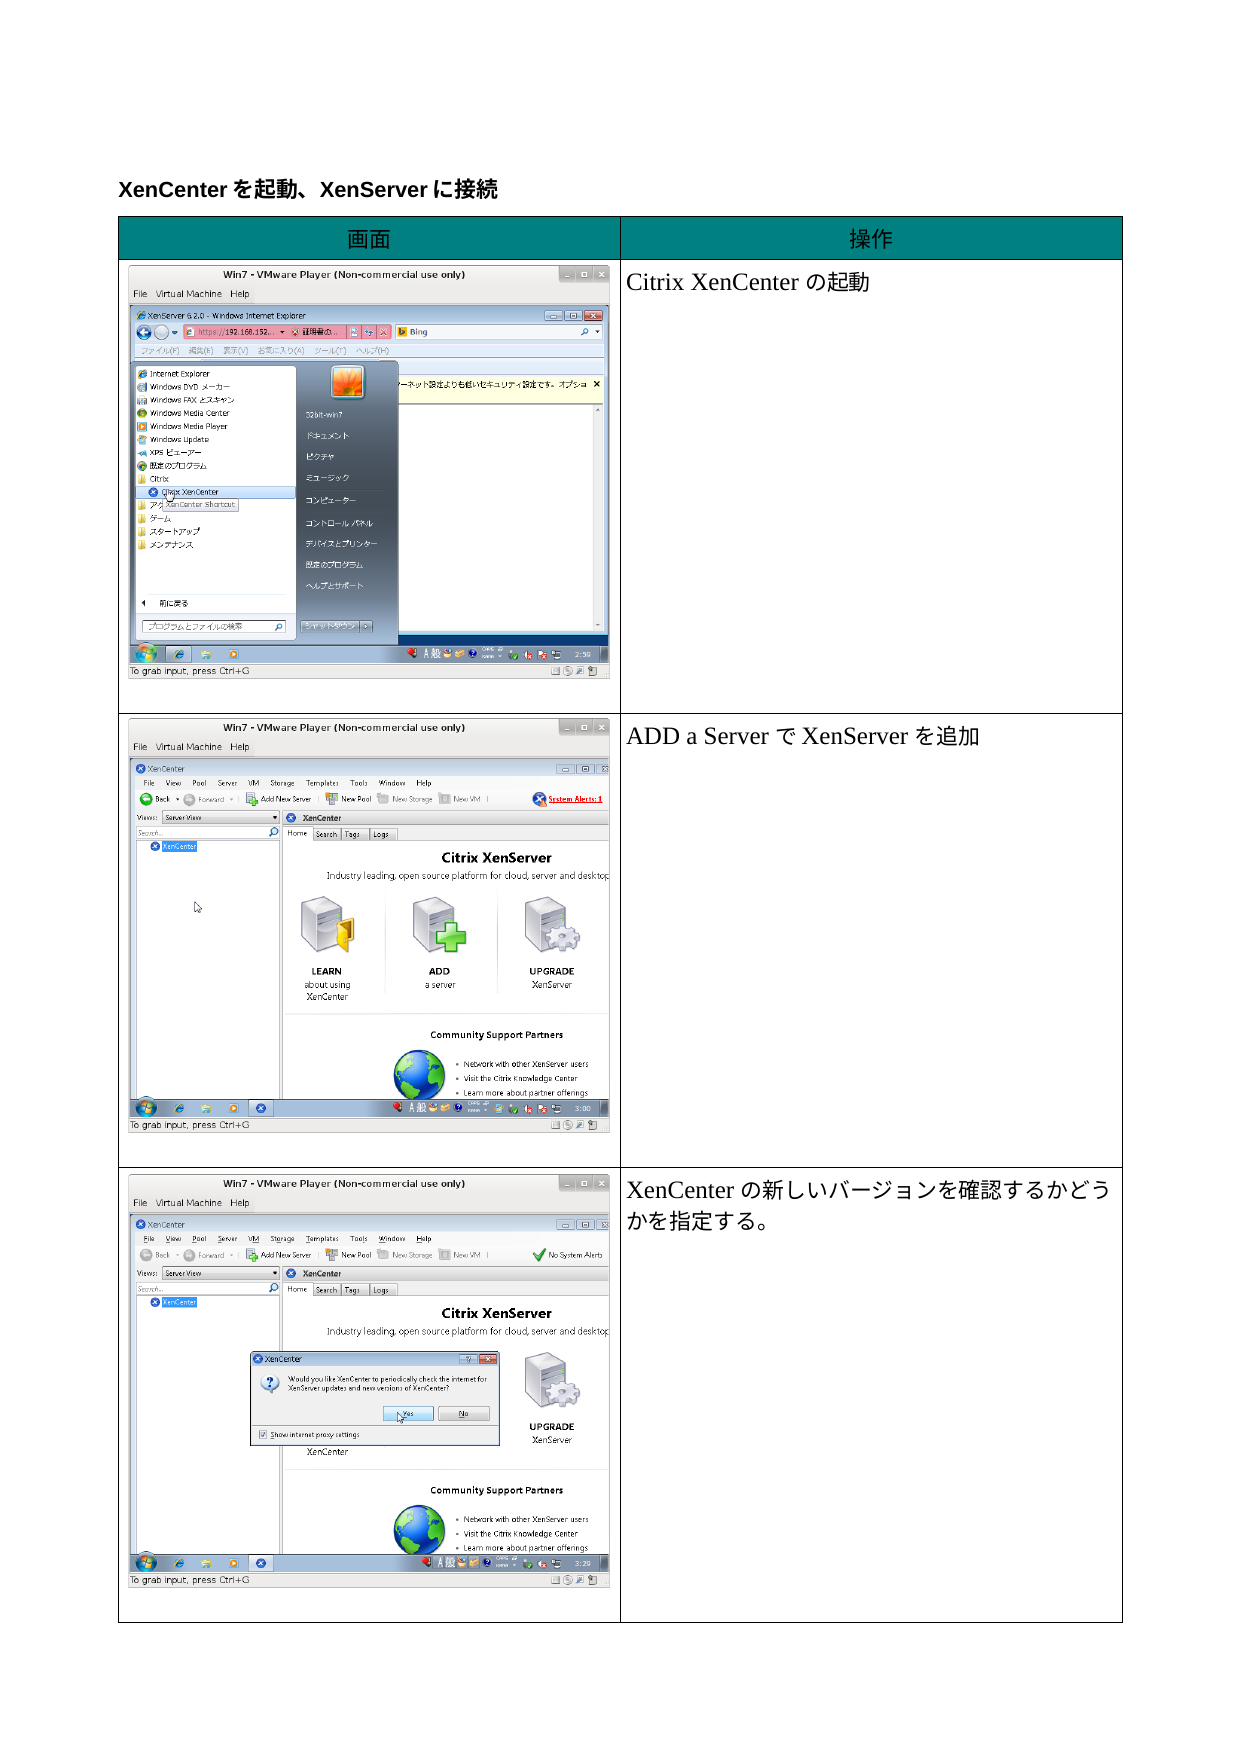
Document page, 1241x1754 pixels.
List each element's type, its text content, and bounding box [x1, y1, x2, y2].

table_cell [119, 714, 620, 1167]
picture [128, 1174, 610, 1588]
table_header 操作 [621, 217, 1122, 259]
table_cell XenCenter の新しいバージョンを確認するかどうかを指定する。 [621, 1168, 1122, 1622]
table_cell [119, 1168, 620, 1622]
table_cell [119, 679, 620, 713]
picture [128, 265, 610, 679]
picture [128, 718, 610, 1133]
subtitle XenCenterを起動、XenServerに接続 [118, 172, 1122, 203]
table_cell Citrix XenCenter の起動 [621, 260, 1122, 713]
table_cell ADD a Server でXenServer を追加 [621, 714, 1122, 1167]
table_header 画面 [119, 217, 620, 259]
table_cell [119, 260, 620, 678]
